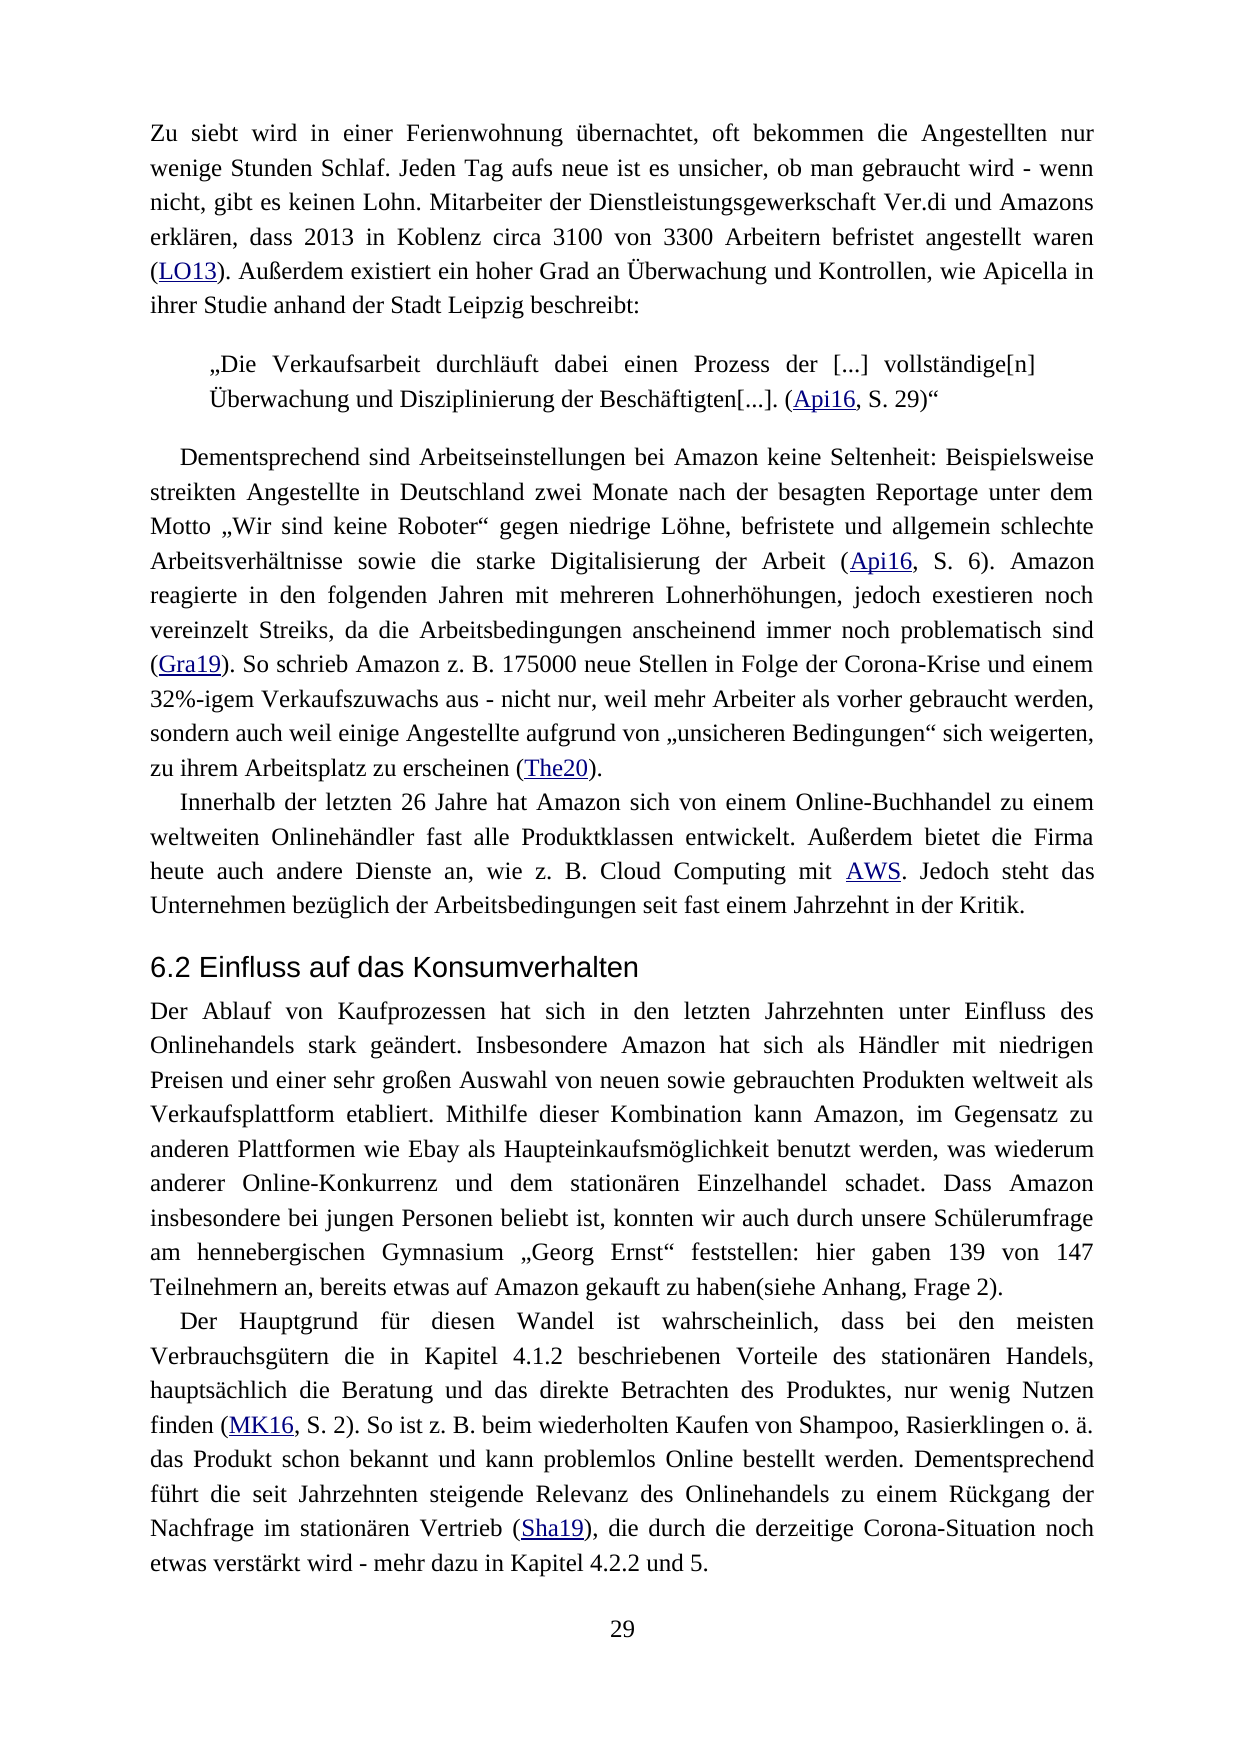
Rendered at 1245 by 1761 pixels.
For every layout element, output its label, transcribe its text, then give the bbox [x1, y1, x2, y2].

text Der Hauptgrund für diesen Wandel ist wahrscheinlich, dass bei den meisten Verbrauchsgütern die in Kapitel 4.1.2 beschriebenen Vorteile des stationären Handels, hauptsächlich die Beratung und das direkte Betrachten des Produktes, nur wenig Nutzen finden (MK16, S. 2). So ist z. B. beim wiederholten Kaufen von Shampoo, Rasierklingen o. ä. das Produkt schon bekannt und kann problemlos Online bestellt werden. Dementsprechend führt die seit Jahrzehnten steigende Relevanz des Onlinehandels zu einem Rückgang der Nachfrage im stationären Vertrieb (Sha19), die durch die derzeitige Corona-Situation noch etwas verstärkt wird - mehr dazu in Kapitel 4.2.2 und 5. [150, 1306, 1095, 1576]
text Innerhalb der letzten 26 Jahre hat Amazon sich von einem Online-Buchhandel zu einem weltweiten Onlinehändler fast alle Produktklassen entwickelt. Außerdem bietet die Firma heute auch andere Dienste an, wie z. B. Cloud Computing mit AWS. Jedoch steht das Unternehmen bezüglich der Arbeitsbedingungen seit fast einem Jahrzehnt in der Kritik. [150, 787, 1095, 919]
text Dementsprechend sind Arbeitseinstellungen bei Amazon keine Seltenheit: Beispielsweise streikten Angestellte in Deutschland zwei Monate nach der besagten Reportage unter dem Motto „Wir sind keine Roboter“ gegen niedrige Löhne, befristete und allgemein schlechte Arbeitsverhältnisse sowie die starke Digitalisierung der Arbeit (Api16, S. 6). Amazon reagierte in den folgenden Jahren mit mehreren Lohnerhöhungen, jedoch exestieren noch vereinzelt Streiks, da die Arbeitsbedingungen anscheinend immer noch problematisch sind (Gra19). So schrieb Amazon z. B. 175000 neue Stellen in Folge der Corona-Krise und einem 32%-igem Verkaufszuwachs aus - nicht nur, weil mehr Arbeiter als vorher gebraucht werden, sondern auch weil einige Angestellte aufgrund von „unsicheren Bedingungen“ sich weigerten, zu ihrem Arbeitsplatz zu erscheinen (The20). [150, 442, 1095, 781]
subtitle 6.2 Einfluss auf das Konsumverhalten [150, 950, 1095, 983]
text Zu siebt wird in einer Ferienwohnung übernachtet, oft bekommen die Angestellten nur wenige Stunden Schlaf. Jeden Tag aufs neue ist es unsicher, ob man gebraucht wird - wenn nicht, gibt es keinen Lohn. Mitarbeiter der Dienstleistungsgewerkschaft Ver.di und Amazons erklären, dass 2013 in Koblenz circa 3100 von 3300 Arbeitern befristet angestellt waren (LO13). Außerdem existiert ein hoher Grad an Überwachung und Kontrollen, wie Apicella in ihrer Studie anhand der Stadt Leipzig beschreibt: [150, 118, 1095, 319]
text Der Ablauf von Kaufprozessen hat sich in den letzten Jahrzehnten unter Einfluss des Onlinehandels stark geändert. Insbesondere Amazon hat sich als Händler mit niedrigen Preisen und einer sehr großen Auswahl von neuen sowie gebrauchten Produkten weltweit als Verkaufsplattform etabliert. Mithilfe dieser Kombination kann Amazon, im Gegensatz zu anderen Plattformen wie Ebay als Haupteinkaufsmöglichkeit benutzt werden, was wiederum anderer Online-Konkurrenz und dem stationären Einzelhandel schadet. Dass Amazon insbesondere bei jungen Personen beliebt ist, konnten wir auch durch unsere Schülerumfrage am hennebergischen Gymnasium „Georg Ernst“ feststellen: hier gaben 139 von 147 Teilnehmern an, bereits etwas auf Amazon gekauft zu haben(siehe Anhang, Frage 2). [150, 996, 1095, 1301]
text „Die Verkaufsarbeit durchläuft dabei einen Prozess der [...] vollständige[n] Überwachung und Disziplinierung der Beschäftigten[...]. (Api16, S. 29)“ [209, 349, 1036, 412]
